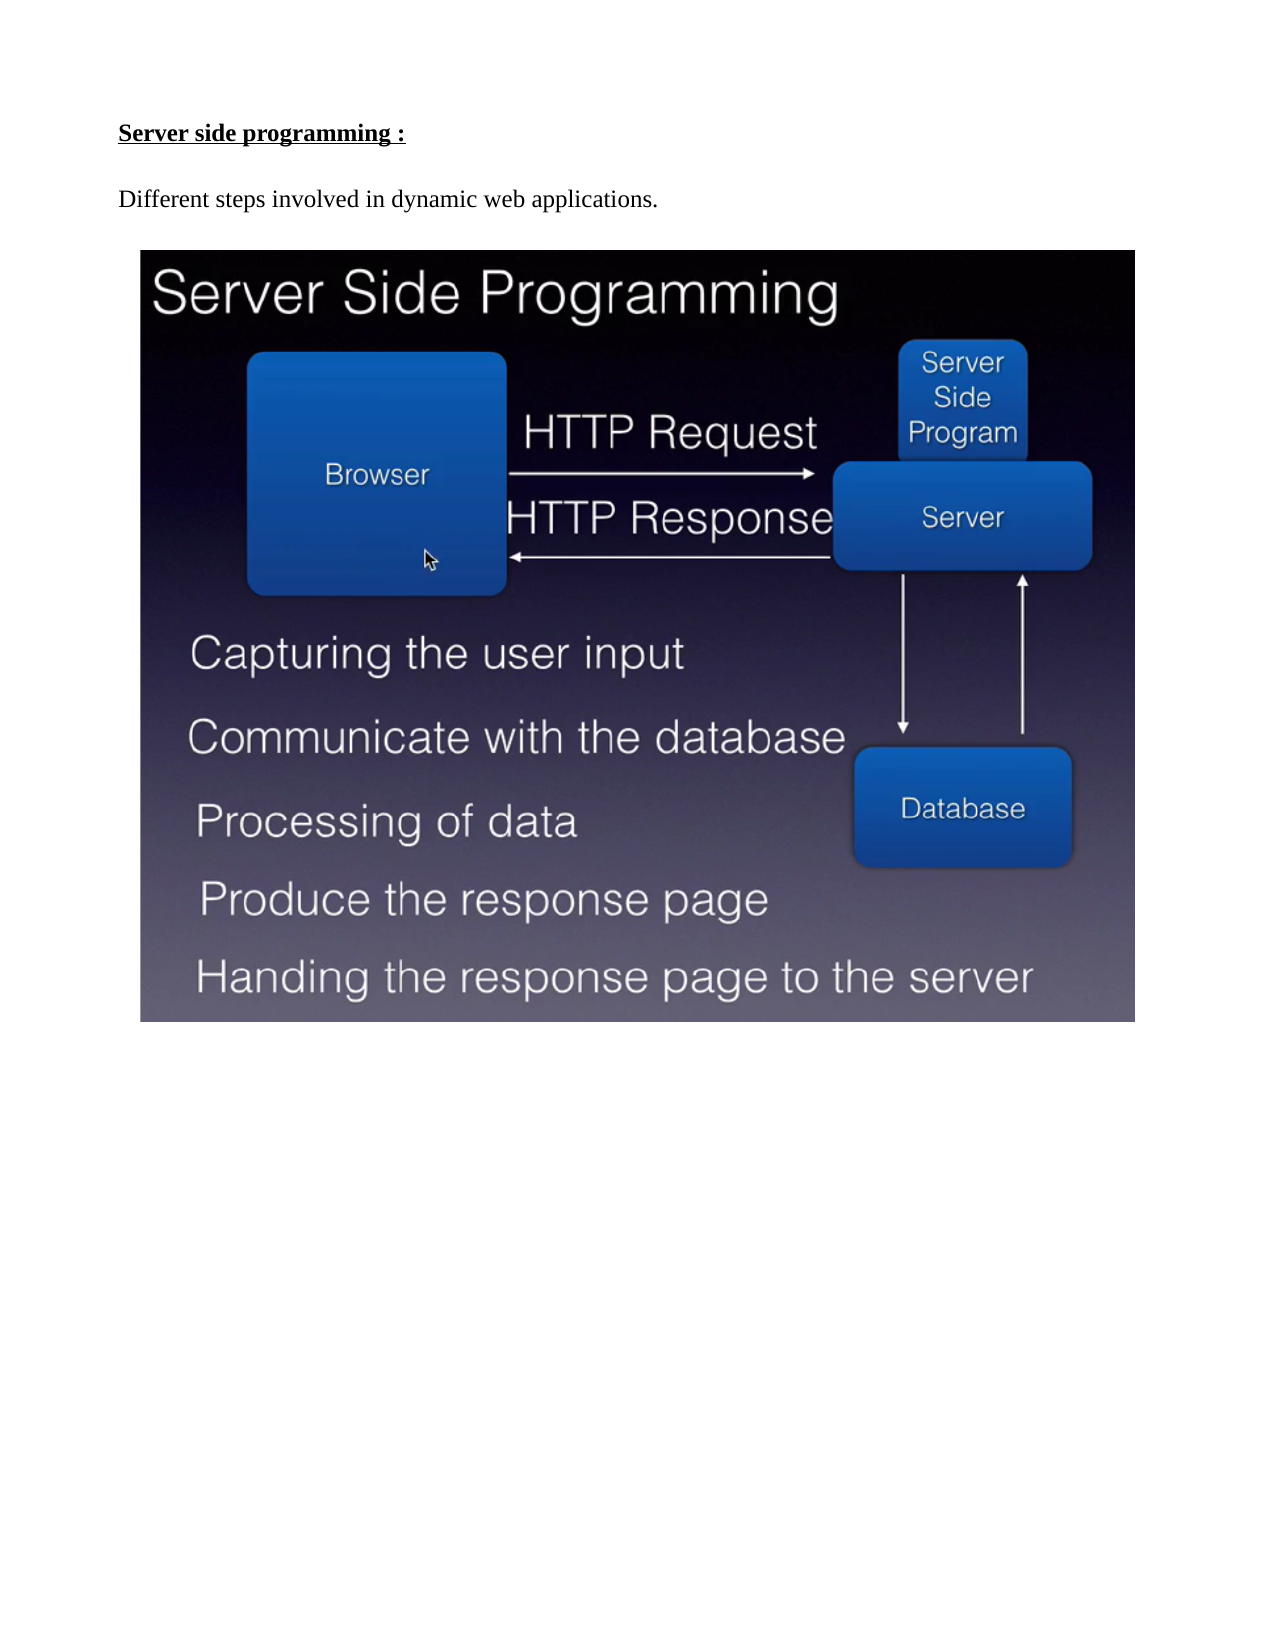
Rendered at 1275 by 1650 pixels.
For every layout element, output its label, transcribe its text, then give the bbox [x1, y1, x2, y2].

text Server side programming : [118, 118, 1157, 147]
text Different steps involved in dynamic web applications. [118, 184, 1157, 213]
picture [140, 250, 1135, 1022]
